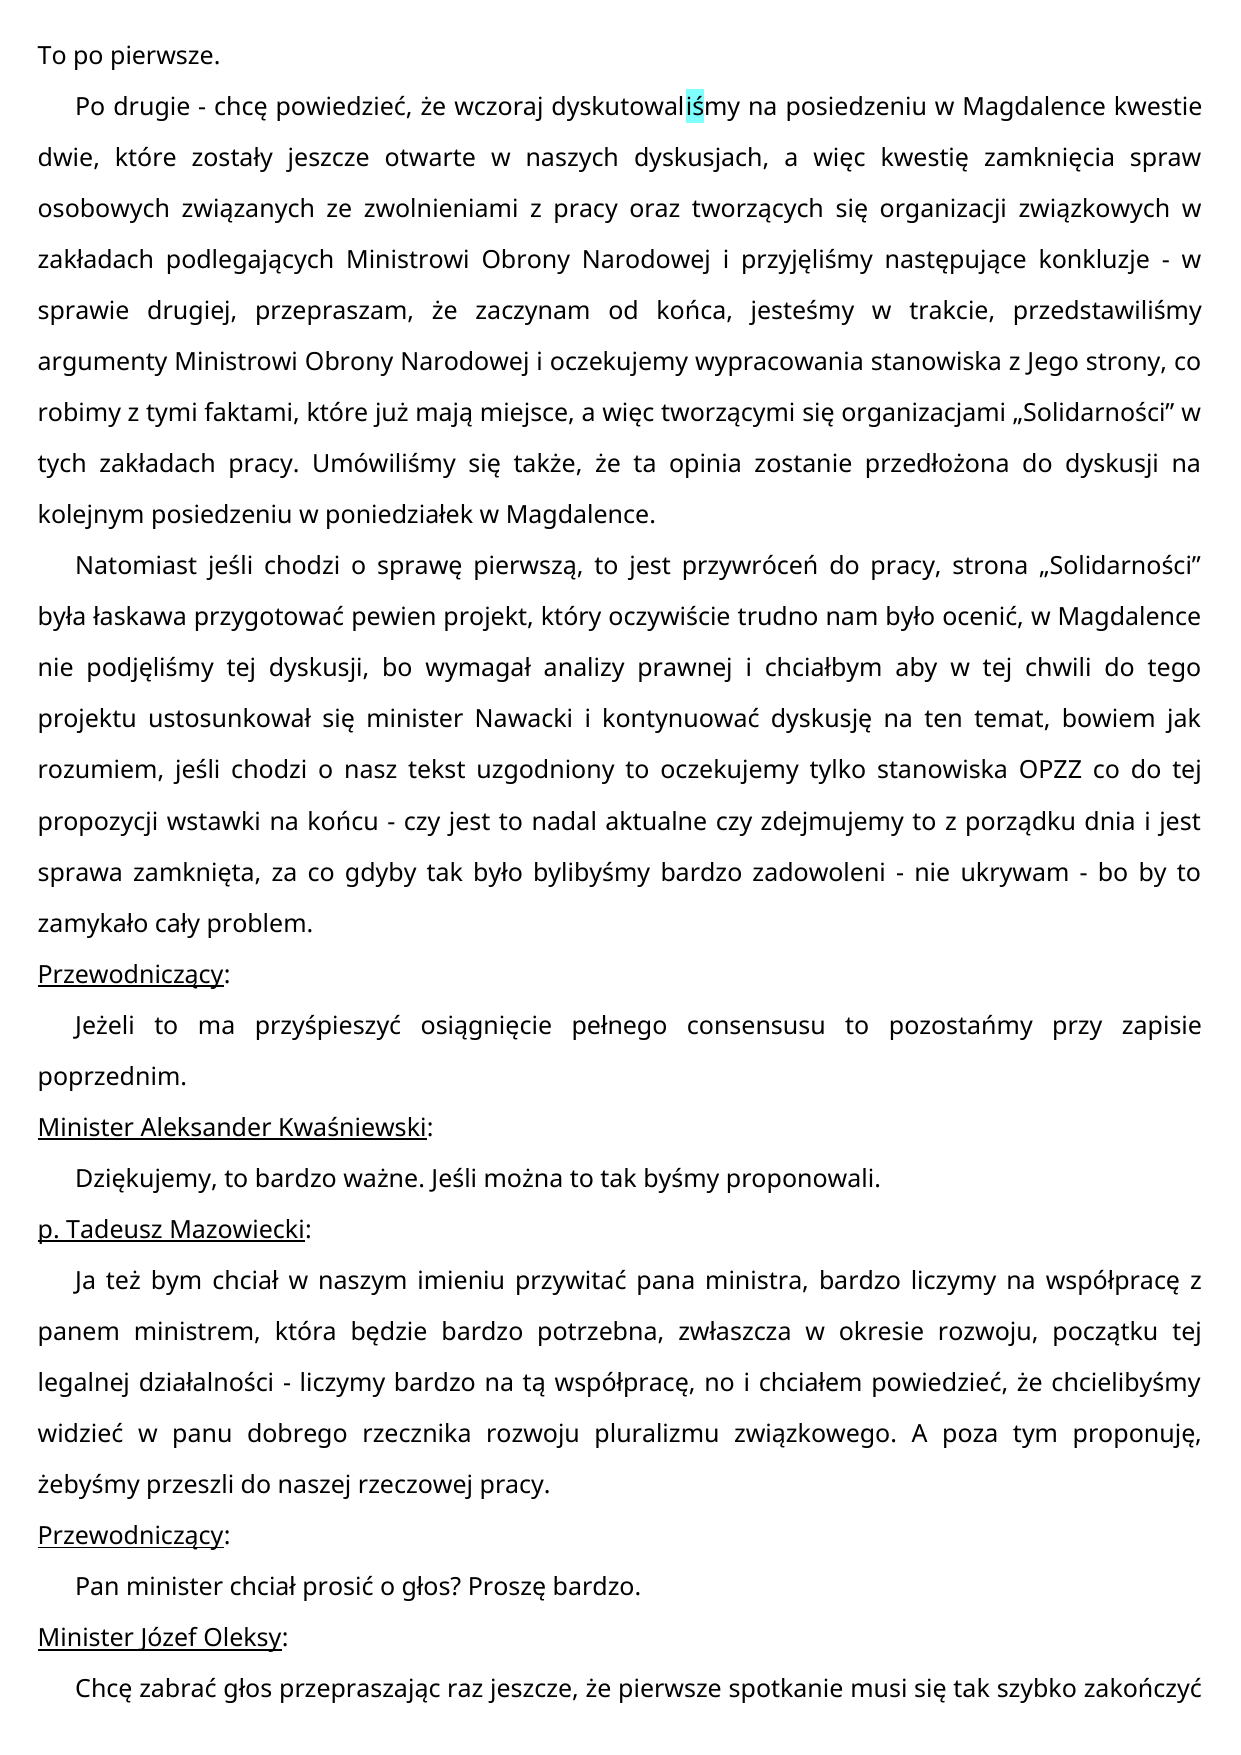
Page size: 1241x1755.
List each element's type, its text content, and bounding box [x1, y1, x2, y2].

text Minister Aleksander Kwaśniewski: [37, 1109, 1203, 1143]
text Natomiast jeśli chodzi o sprawę pierwszą, to jest przywróceń do pracy, strona „Solidarności” była łaskawa przygotować pewien projekt, który oczywiście trudno nam było ocenić, w Magdalence nie podjęliśmy tej dyskusji, bo wymagał analizy prawnej i chciałbym aby w tej chwili do tego projektu ustosunkował się minister Nawacki i kontynuować dyskusję na ten temat, bowiem jak rozumiem, jeśli chodzi o nasz tekst uzgodniony to oczekujemy tylko stanowiska OPZZ co do tej propozycji wstawki na końcu - czy jest to nadal aktualne czy zdejmujemy to z porządku dnia i jest sprawa zamknięta, za co gdyby tak było bylibyśmy bardzo zadowoleni - nie ukrywam - bo by to zamykało cały problem. [37, 548, 1203, 939]
text Przewodniczący: [37, 1518, 1203, 1552]
text Pan minister chciał prosić o głos? Proszę bardzo. [37, 1569, 1203, 1603]
text Jeżeli to ma przyśpieszyć osiągnięcie pełnego consensusu to pozostańmy przy zapisie poprzednim. [37, 1007, 1203, 1092]
text Minister Józef Oleksy: [37, 1620, 1203, 1654]
text Chcę zabrać głos przepraszając raz jeszcze, że pierwsze spotkanie musi się tak szybko zakończyć [37, 1671, 1203, 1705]
text To po pierwsze. [37, 37, 1203, 72]
text Dziękujemy, to bardzo ważne. Jeśli można to tak byśmy proponowali. [37, 1160, 1203, 1194]
text Ja też bym chciał w naszym imieniu przywitać pana ministra, bardzo liczymy na współpracę z panem ministrem, która będzie bardzo potrzebna, zwłaszcza w okresie rozwoju, początku tej legalnej działalności - liczymy bardzo na tą współpracę, no i chciałem powiedzieć, że chcielibyśmy widzieć w panu dobrego rzecznika rozwoju pluralizmu związkowego. A poza tym proponuję, żebyśmy przeszli do naszej rzeczowej pracy. [37, 1262, 1203, 1501]
text p. Tadeusz Mazowiecki: [37, 1211, 1203, 1246]
text Przewodniczący: [37, 956, 1203, 990]
text Po drugie - chcę powiedzieć, że wczoraj dyskutowaliśmy na posiedzeniu w Magdalence kwestie dwie, które zostały jeszcze otwarte w naszych dyskusjach, a więc kwestię zamknięcia spraw osobowych związanych ze zwolnieniami z pracy oraz tworzących się organizacji związkowych w zakładach podlegających Ministrowi Obrony Narodowej i przyjęliśmy następujące konkluzje - w sprawie drugiej, przepraszam, że zaczynam od końca, jesteśmy w trakcie, przedstawiliśmy argumenty Ministrowi Obrony Narodowej i oczekujemy wypracowania stanowiska z Jego strony, co robimy z tymi faktami, które już mają miejsce, a więc tworzącymi się organizacjami „Solidarności” w tych zakładach pracy. Umówiliśmy się także, że ta opinia zostanie przedłożona do dyskusji na kolejnym posiedzeniu w poniedziałek w Magdalence. [37, 88, 1203, 531]
